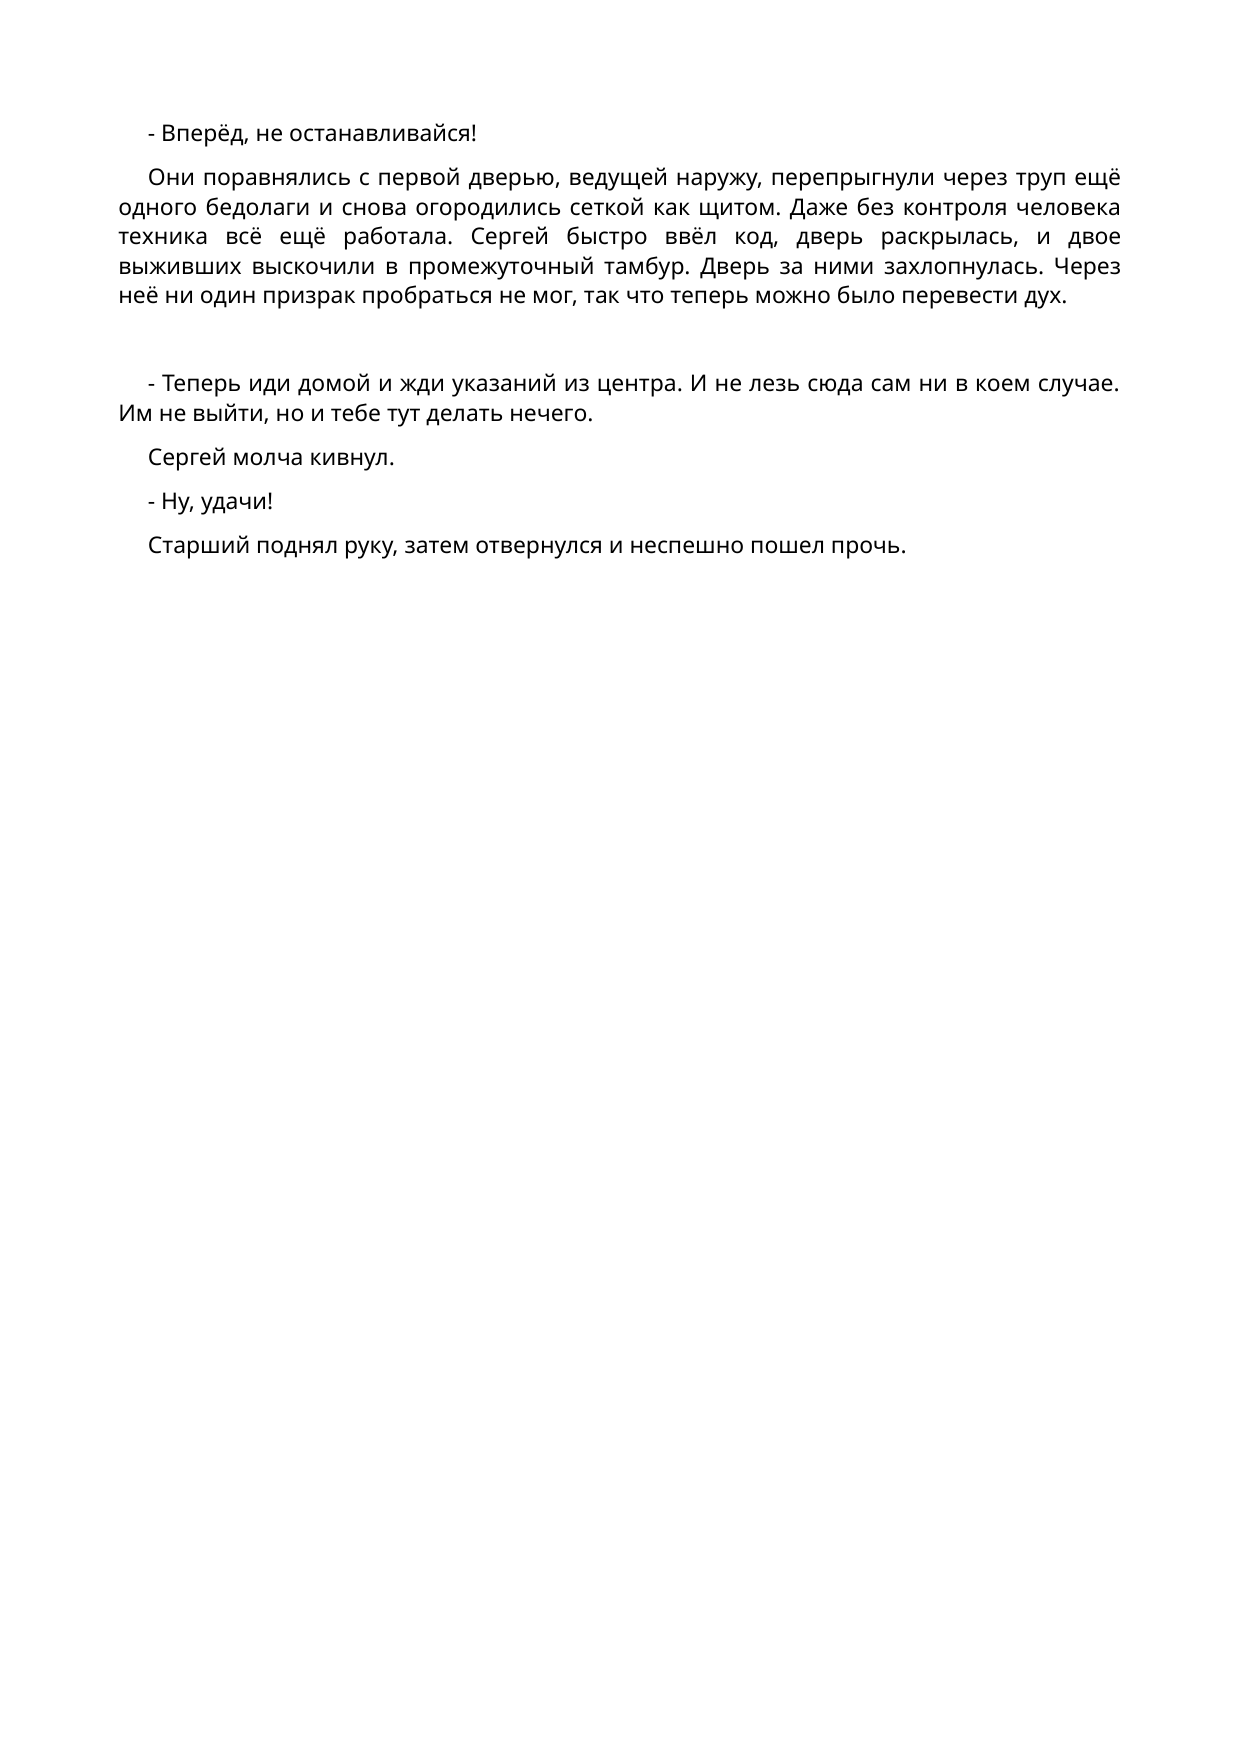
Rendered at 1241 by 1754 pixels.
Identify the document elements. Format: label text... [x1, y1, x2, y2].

text - Теперь иди домой и жди указаний из центра. И не лезь сюда сам ни в коем случае. Им не выйти, но и тебе тут делать нечего. [118, 368, 1122, 427]
text - Ну, удачи! [118, 486, 1122, 515]
text Сергей молча кивнул. [118, 442, 1122, 471]
text Они поравнялись с первой дверью, ведущей наружу, перепрыгнули через труп ещё одного бедолаги и снова огородились сеткой как щитом. Даже без контроля человека техника всё ещё работала. Сергей быстро ввёл код, дверь раскрылась, и двое выживших выскочили в промежуточный тамбур. Дверь за ними захлопнулась. Через неё ни один призрак пробраться не мог, так что теперь можно было перевести дух. [118, 162, 1122, 309]
text - Вперёд, не останавливайся! [118, 118, 1122, 148]
text Старший поднял руку, затем отвернулся и неспешно пошел прочь. [118, 530, 1122, 559]
